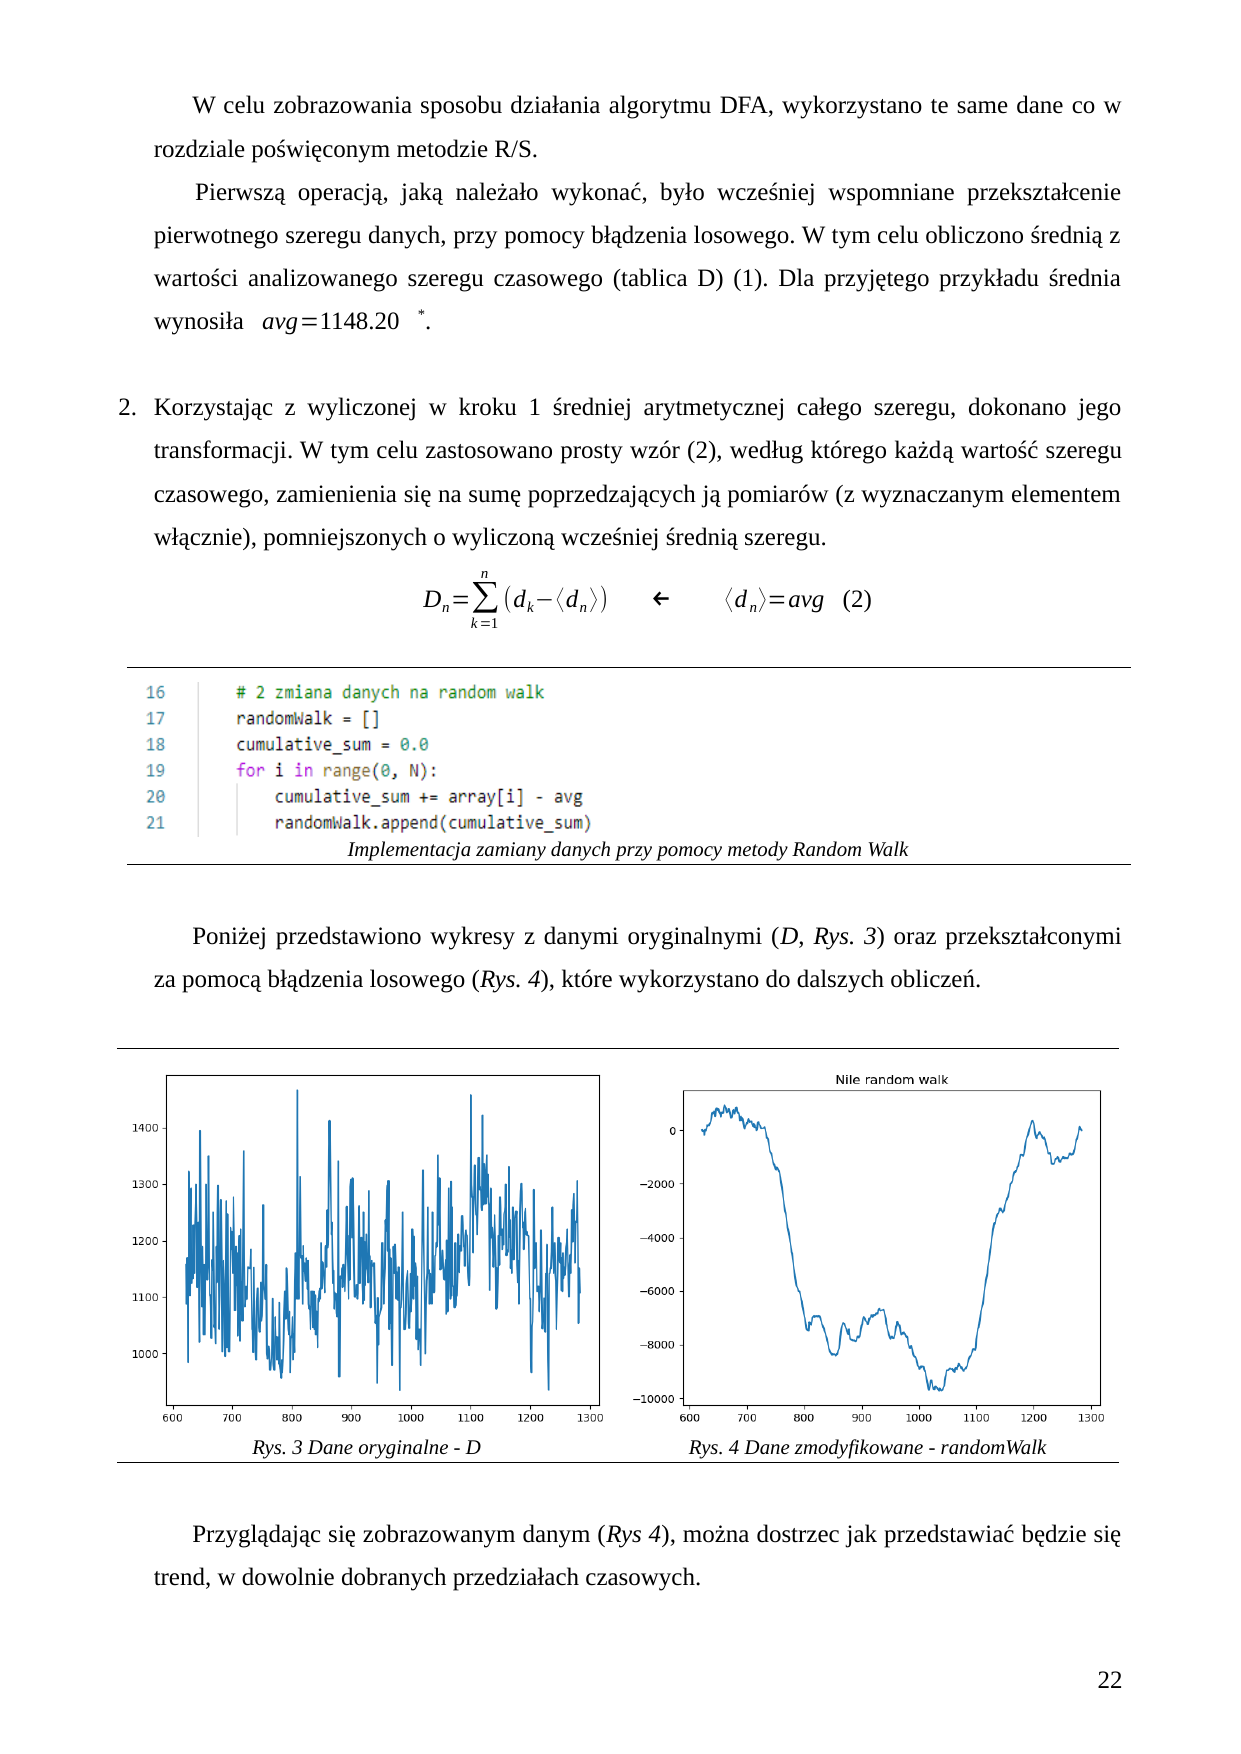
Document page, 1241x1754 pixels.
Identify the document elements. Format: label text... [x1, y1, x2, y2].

list (2) [118, 565, 1122, 632]
text Pierwszą operacją, jaką należało wykonać, było wcześniej wspomniane przekształcenie pierwotnego szeregu danych, przy pomocy błądzenia losowego. W tym celu obliczono średnią z wartości analizowanego szeregu czasowego (tablica D) (1). Dla przyjętego przykładu średnia wynosiła*. [153, 177, 1122, 335]
text Rys. 4 Dane zmodyfikowane - randomWalk [621, 1435, 1116, 1459]
list Implementacja zamiany danych przy pomocy metody Random Walk [130, 837, 1128, 861]
text Przyglądając się zobrazowanym danym (Rys 4), można dostrzec jak przedstawiać będzie się trend, w dowolnie dobranych przedziałach czasowych. [118, 1519, 1122, 1591]
text W celu zobrazowania sposobu działania algorytmu DFA, wykorzystano te same dane co w rozdziale poświęconym metodzie R/S. [153, 91, 1122, 162]
picture [119, 1063, 615, 1435]
list Korzystając z wyliczonej w kroku 1 średniej arytmetycznej całego szeregu, dokonano jego transformacji. W tym celu zastosowano prosty wzór (2), według którego każdą wartość szeregu czasowego, zamienienia się na sumę poprzedzających ją pomiarów (z wyznaczanym elementem włącznie), pomniejszonych o wyliczoną wcześniej średnią szeregu. [118, 392, 1122, 551]
text Poniżej przedstawiono wykresy z danymi oryginalnymi (D, Rys. 3) oraz przekształconymi za pomocą błądzenia losowego (Rys. 4), które wykorzystano do dalszych obliczeń. [118, 921, 1122, 993]
picture [620, 1063, 1117, 1435]
picture [129, 682, 1128, 837]
text Rys. 3 Dane oryginalne - D [120, 1435, 615, 1459]
